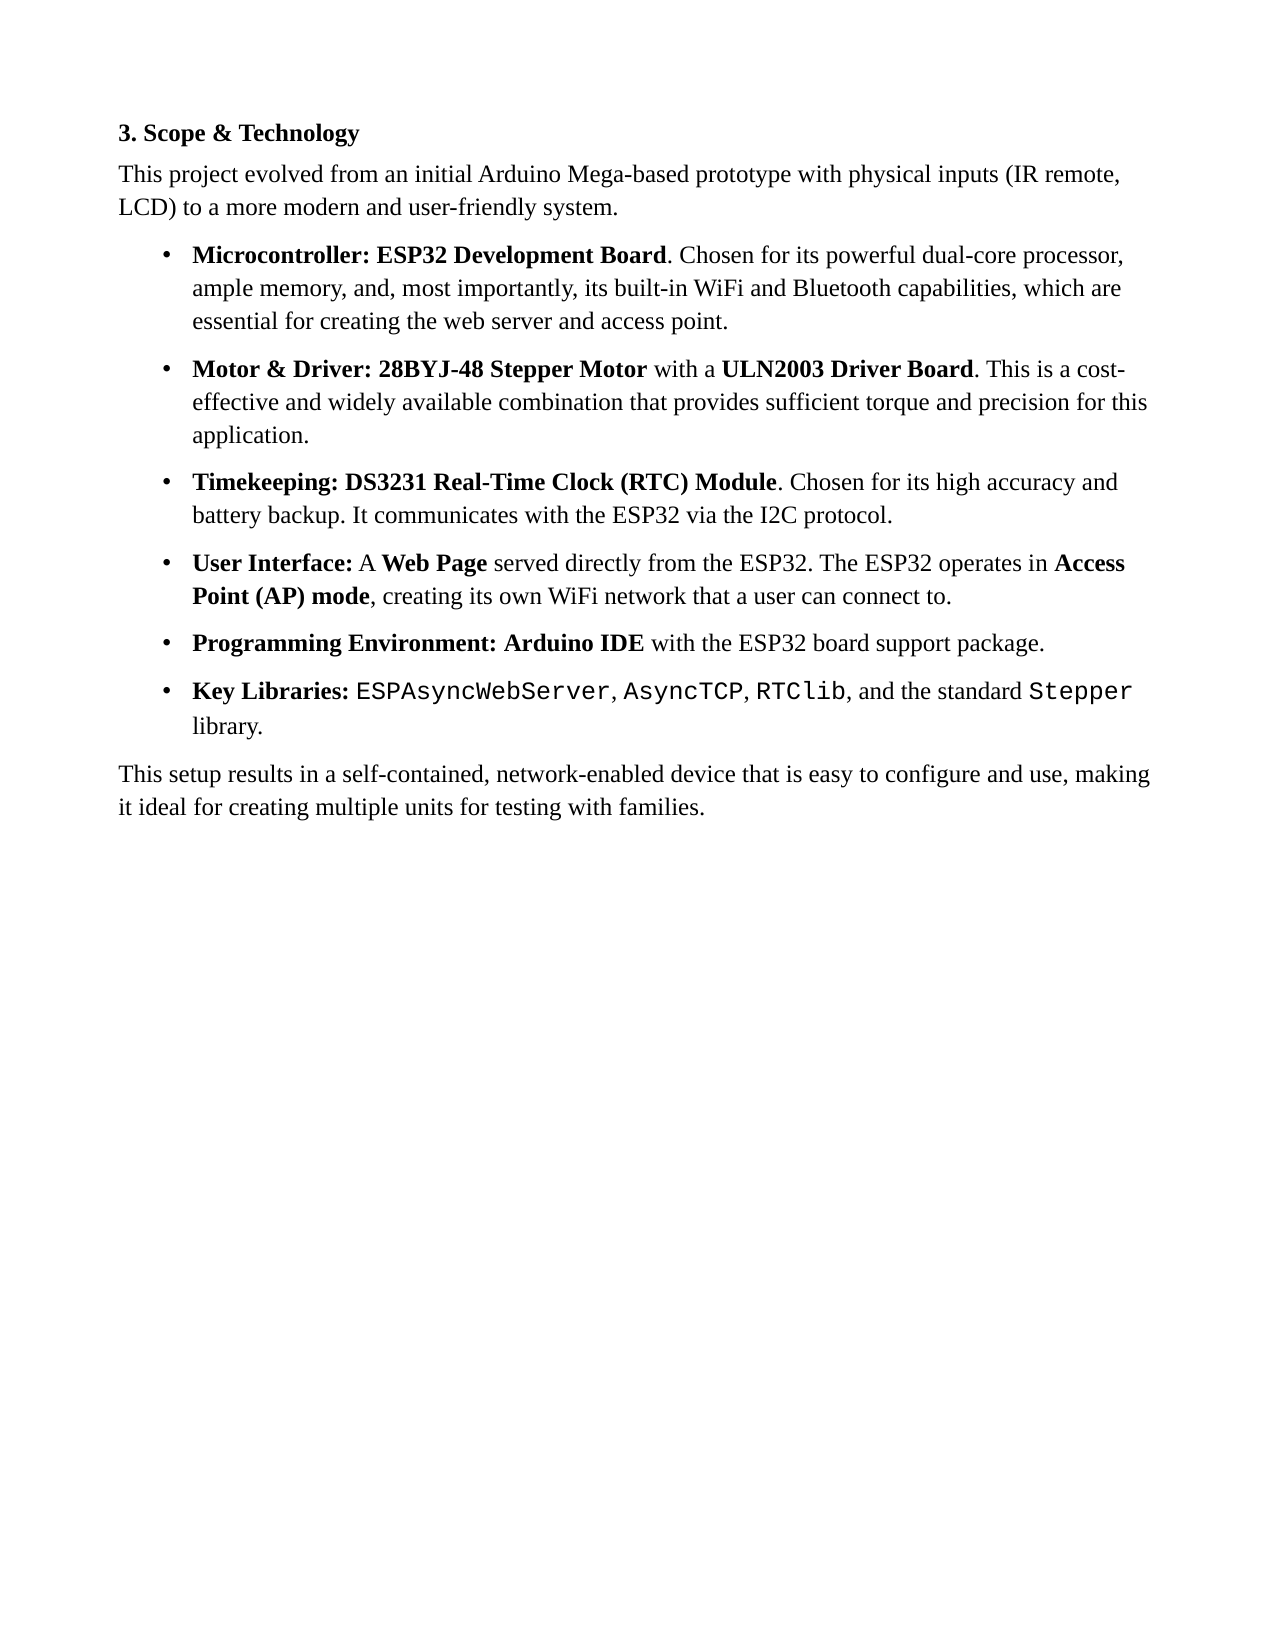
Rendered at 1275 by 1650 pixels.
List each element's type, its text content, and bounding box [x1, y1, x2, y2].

text This project evolved from an initial Arduino Mega-based prototype with physical inputs (IR remote, LCD) to a more modern and user-friendly system. [118, 159, 1157, 221]
text This setup results in a self-contained, network-enabled device that is easy to configure and use, making it ideal for creating multiple units for testing with families. [118, 759, 1157, 821]
list Microcontroller: ESP32 Development Board. Chosen for its powerful dual-core processor, ample memory, and, most importantly, its built-in WiFi and Bluetooth capabilities, which are essential for creating the web server and access point. [162, 240, 1157, 335]
subtitle 3. Scope & Technology [118, 118, 1157, 147]
list Key Libraries: ESPAsyncWebServer, AsyncTCP, RTClib, and the standard Stepper library. [162, 676, 1157, 740]
list Programming Environment: Arduino IDE with the ESP32 board support package. [162, 628, 1157, 657]
list Timekeeping: DS3231 Real-Time Clock (RTC) Module. Chosen for its high accuracy and battery backup. It communicates with the ESP32 via the I2C protocol. [162, 467, 1157, 529]
list User Interface: A Web Page served directly from the ESP32. The ESP32 operates in Access Point (AP) mode, creating its own WiFi network that a user can connect to. [162, 548, 1157, 610]
list Motor & Driver: 28BYJ-48 Stepper Motor with a ULN2003 Driver Board. This is a cost-effective and widely available combination that provides sufficient torque and precision for this application. [162, 354, 1157, 448]
